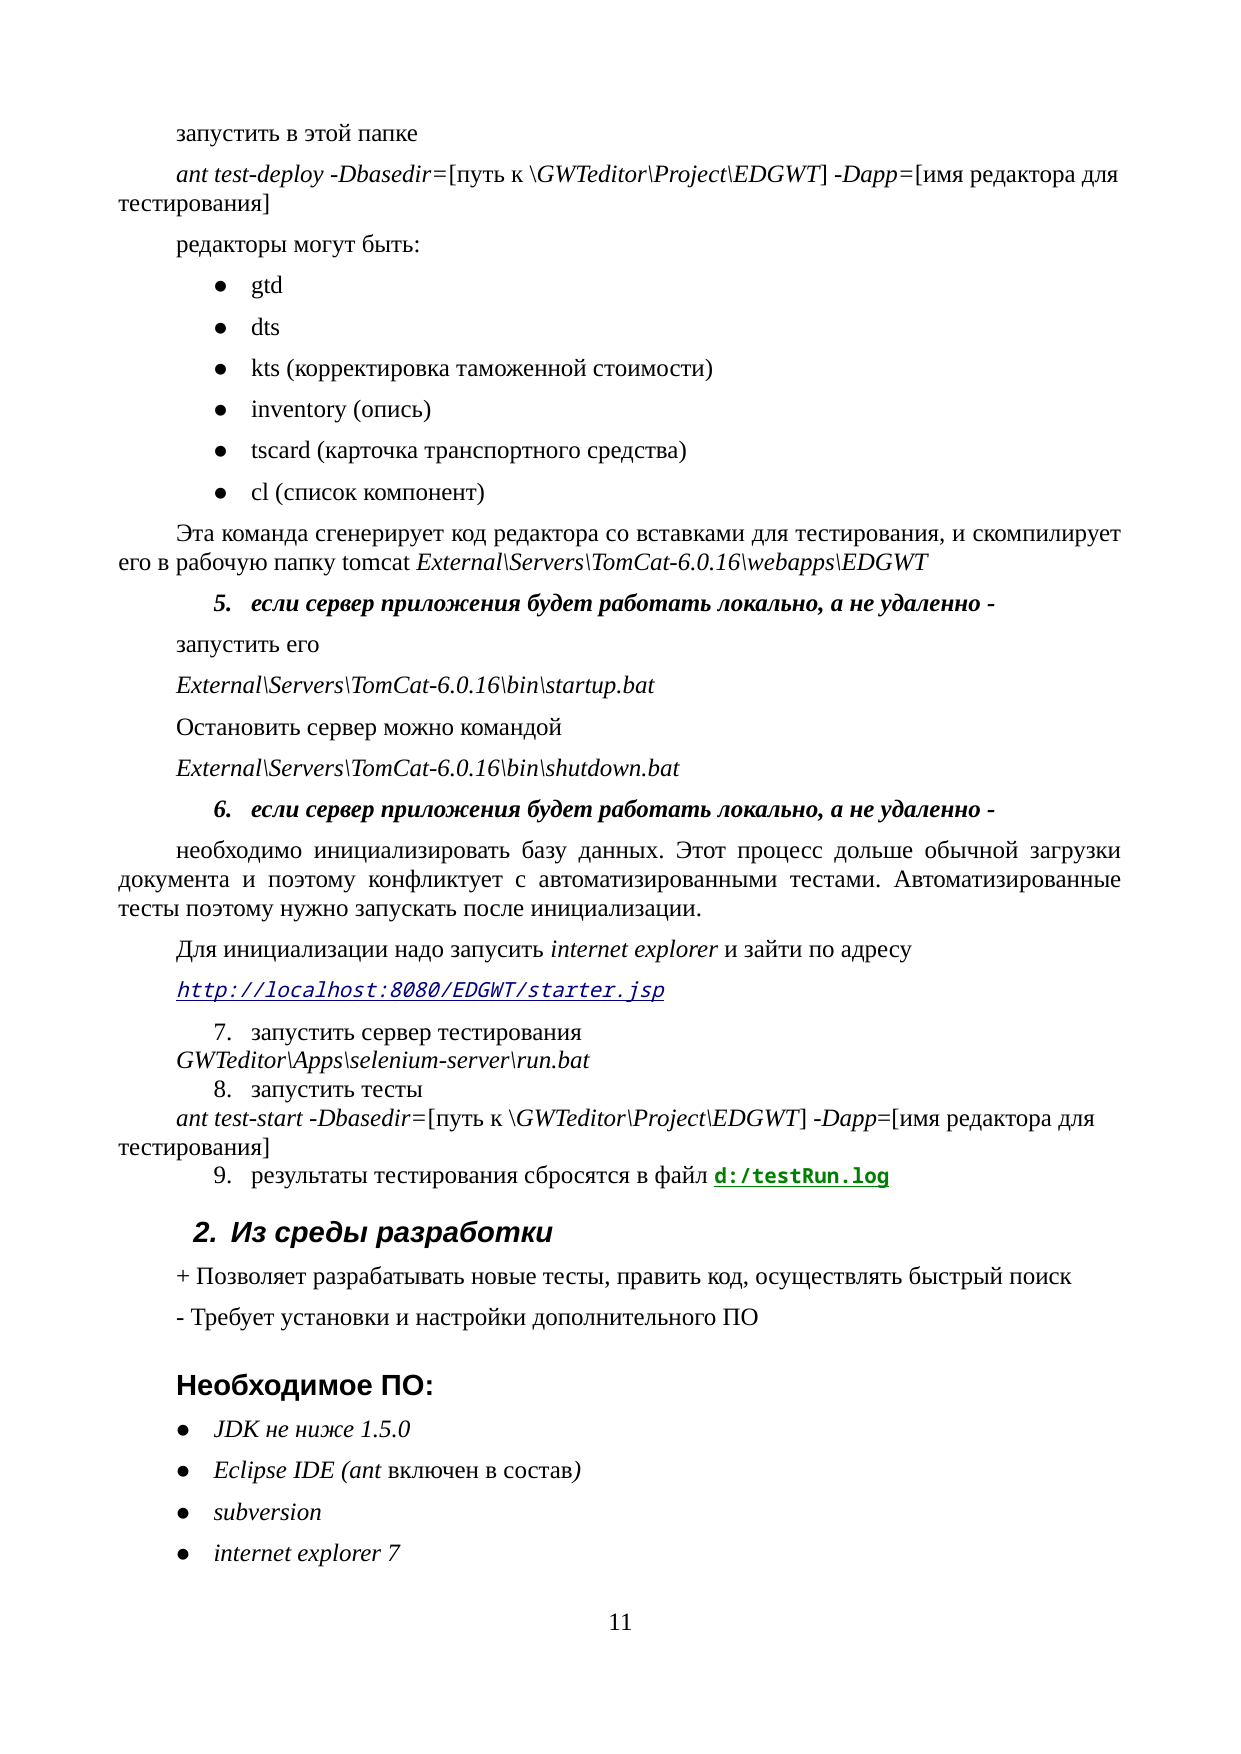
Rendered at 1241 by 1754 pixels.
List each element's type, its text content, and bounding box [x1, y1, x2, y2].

list tscard (карточка транспортного средства) [156, 436, 1122, 464]
text ant test-deploy -Dbasedir=[путь к \GWTeditor\Project\EDGWT] -Dapp=[имя редактора для тестирования] [118, 159, 1122, 217]
list dts [156, 312, 1122, 341]
list результаты тестирования сбросятся в файл d:/testRun.log [156, 1160, 1122, 1190]
subtitle Необходимое ПО: [118, 1368, 1122, 1402]
list Eclipse IDE (ant включен в состав) [118, 1456, 1122, 1484]
text запустить в этой папке [118, 118, 1122, 147]
subtitle Из среды разработки [193, 1215, 1122, 1248]
text External\Servers\TomCat-6.0.16\bin\startup.bat [118, 671, 1122, 699]
text Остановить сервер можно командой [118, 712, 1122, 741]
text необходимо инициализировать базу данных. Этот процесс дольше обычной загрузки документа и поэтому конфликтует с автоматизированными тестами. Автоматизированные тесты поэтому нужно запускать после инициализации. [118, 836, 1122, 922]
list gtd [156, 271, 1122, 299]
text запустить его [118, 629, 1122, 658]
list если сервер приложения будет работать локально, а не удаленно - [156, 794, 1122, 823]
list JDK не ниже 1.5.0 [118, 1414, 1122, 1443]
list inventory (опись) [156, 394, 1122, 423]
text Эта команда сгенерирует код редактора со вставками для тестирования, и скомпилирует его в рабочую папку tomcat External\Servers\TomCat-6.0.16\webapps\EDGWT [118, 518, 1122, 576]
list запустить тесты [156, 1074, 1122, 1103]
list subversion [118, 1497, 1122, 1526]
text ant test-start -Dbasedir=[путь к \GWTeditor\Project\EDGWT] -Dapp=[имя редактора для тестирования] [118, 1103, 1122, 1160]
text GWTeditor\Apps\selenium-server\run.bat [118, 1045, 1122, 1074]
list если сервер приложения будет работать локально, а не удаленно - [156, 588, 1122, 617]
text Для инициализации надо запусить internet explorer и зайти по адресу [118, 934, 1122, 963]
text - Требует установки и настройки дополнительного ПО [118, 1302, 1122, 1331]
text + Позволяет разрабатывать новые тесты, править код, осуществлять быстрый поиск [118, 1261, 1122, 1289]
text http://localhost:8080/EDGWT/starter.jsp [118, 976, 1122, 1004]
list запустить сервер тестирования [156, 1017, 1122, 1045]
list internet explorer 7 [118, 1538, 1122, 1567]
text External\Servers\TomCat-6.0.16\bin\shutdown.bat [118, 753, 1122, 782]
text редакторы могут быть: [118, 229, 1122, 258]
list cl (список компонент) [156, 477, 1122, 506]
list kts (корректировка таможенной стоимости) [156, 353, 1122, 382]
